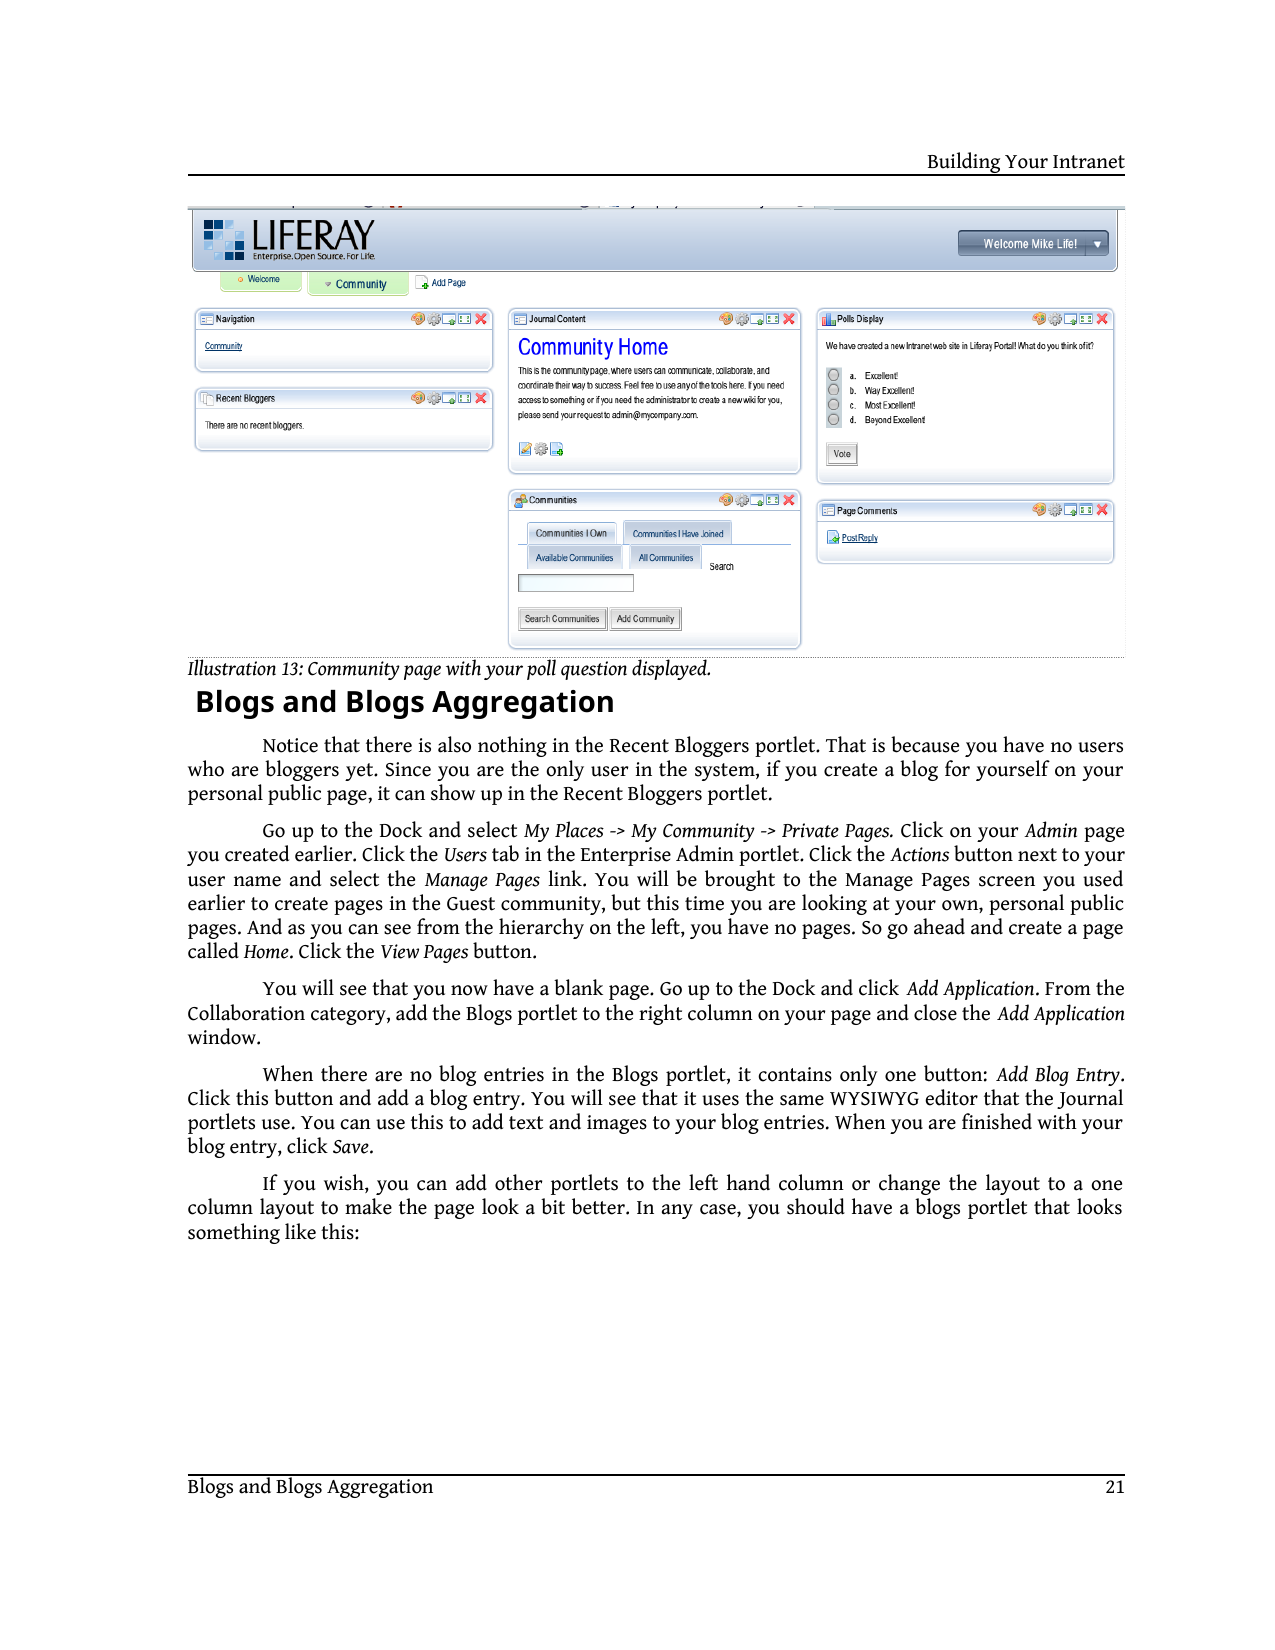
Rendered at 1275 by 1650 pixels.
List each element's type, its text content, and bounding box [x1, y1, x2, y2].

text Notice that there is also nothing in the Recent Bloggers portlet. That is because you have no users who are bloggers yet. Since you are the only user in the system, if you create a blog for yourself on your personal public page, it can show up in the Recent Bloggers portlet. [187, 734, 1125, 807]
text If you wish, you can add other portlets to the left hand column or change the layout to a one column layout to make the page look a bit better. In any case, you should have a blogs portlet that looks something like this: [187, 1172, 1125, 1245]
picture [187, 206, 1126, 658]
text When there are no blog entries in the Blogs portlet, it contains only one button: Add Blog Entry. Click this button and add a blog entry. You will see that it uses the same WYSIWYG editor that the Journal portlets use. You can use this to add text and images to your blog entries. When you are finished with your blog entry, click Save. [187, 1063, 1125, 1160]
subtitle Blogs and Blogs Aggregation [187, 682, 1125, 721]
text Illustration 13: Community page with your poll question displayed. [187, 658, 1125, 682]
text You will see that you now have a blank page. Go up to the Dock and click Add Application. From the Collaboration category, add the Blogs portlet to the right column on your page and close the Add Application window. [187, 977, 1125, 1050]
text Go up to the Dock and select My Places -> My Community -> Private Pages. Click on your Admin page you created earlier. Click the Users tab in the Enterprise Admin portlet. Click the Actions button next to your user name and select the Manage Pages link. You will be brought to the Manage Pages screen you used earlier to create pages in the Guest community, but this time you are looking at your own, personal public pages. And as you can see from the hierarchy on the left, you have no pages. So go ahead and create a page called Home. Click the View Pages button. [187, 819, 1125, 965]
